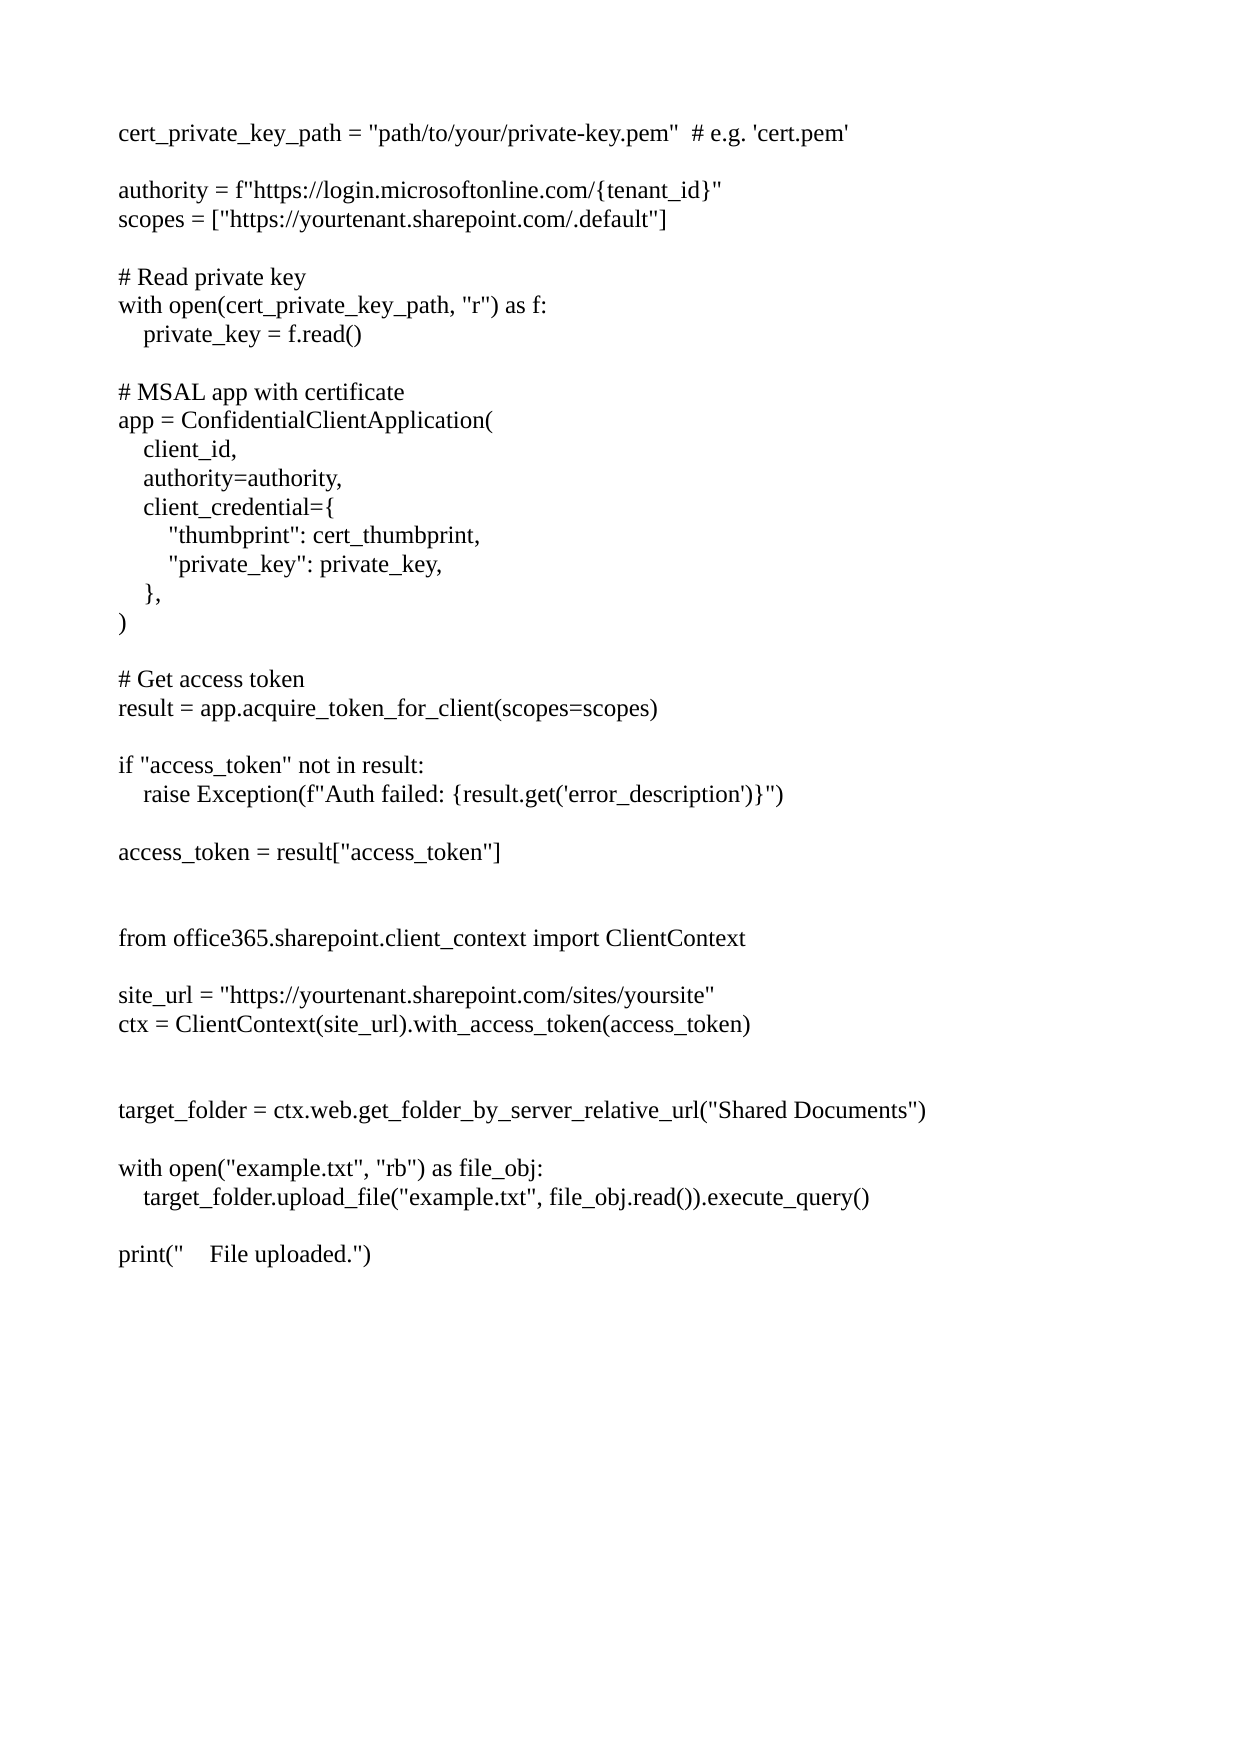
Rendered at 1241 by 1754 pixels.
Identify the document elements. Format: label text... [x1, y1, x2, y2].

text scopes = ["https://yourtenant.sharepoint.com/.default"] [118, 204, 1122, 233]
text result = app.acquire_token_for_client(scopes=scopes) [118, 693, 1122, 722]
text ctx = ClientContext(site_url).with_access_token(access_token) [118, 1009, 1122, 1038]
text # Get access token [118, 664, 1122, 693]
text with open("example.txt", "rb") as file_obj: [118, 1153, 1122, 1182]
text "private_key": private_key, [118, 549, 1122, 578]
text from office365.sharepoint.client_context import ClientContext [118, 923, 1122, 952]
text target_folder = ctx.web.get_folder_by_server_relative_url("Shared Documents") [118, 1096, 1122, 1124]
text authority = f"https://login.microsoftonline.com/{tenant_id}" [118, 176, 1122, 204]
text private_key = f.read() [118, 319, 1122, 348]
text cert_private_key_path = "path/to/your/private-key.pem" # e.g. 'cert.pem' [118, 118, 1122, 147]
text authority=authority, [118, 463, 1122, 492]
text "thumbprint": cert_thumbprint, [118, 521, 1122, 549]
text client_credential={ [118, 492, 1122, 521]
text with open(cert_private_key_path, "r") as f: [118, 291, 1122, 319]
text # Read private key [118, 262, 1122, 291]
text access_token = result["access_token"] [118, 837, 1122, 866]
text }, [118, 578, 1122, 607]
text print("✅ File uploaded.") [118, 1239, 1122, 1268]
text # MSAL app with certificate [118, 377, 1122, 406]
text site_url = "https://yourtenant.sharepoint.com/sites/yoursite" [118, 981, 1122, 1009]
text ) [118, 607, 1122, 636]
text raise Exception(f"Auth failed: {result.get('error_description')}") [118, 779, 1122, 808]
text client_id, [118, 434, 1122, 463]
text target_folder.upload_file("example.txt", file_obj.read()).execute_query() [118, 1182, 1122, 1211]
text app = ConfidentialClientApplication( [118, 406, 1122, 434]
text if "access_token" not in result: [118, 751, 1122, 779]
